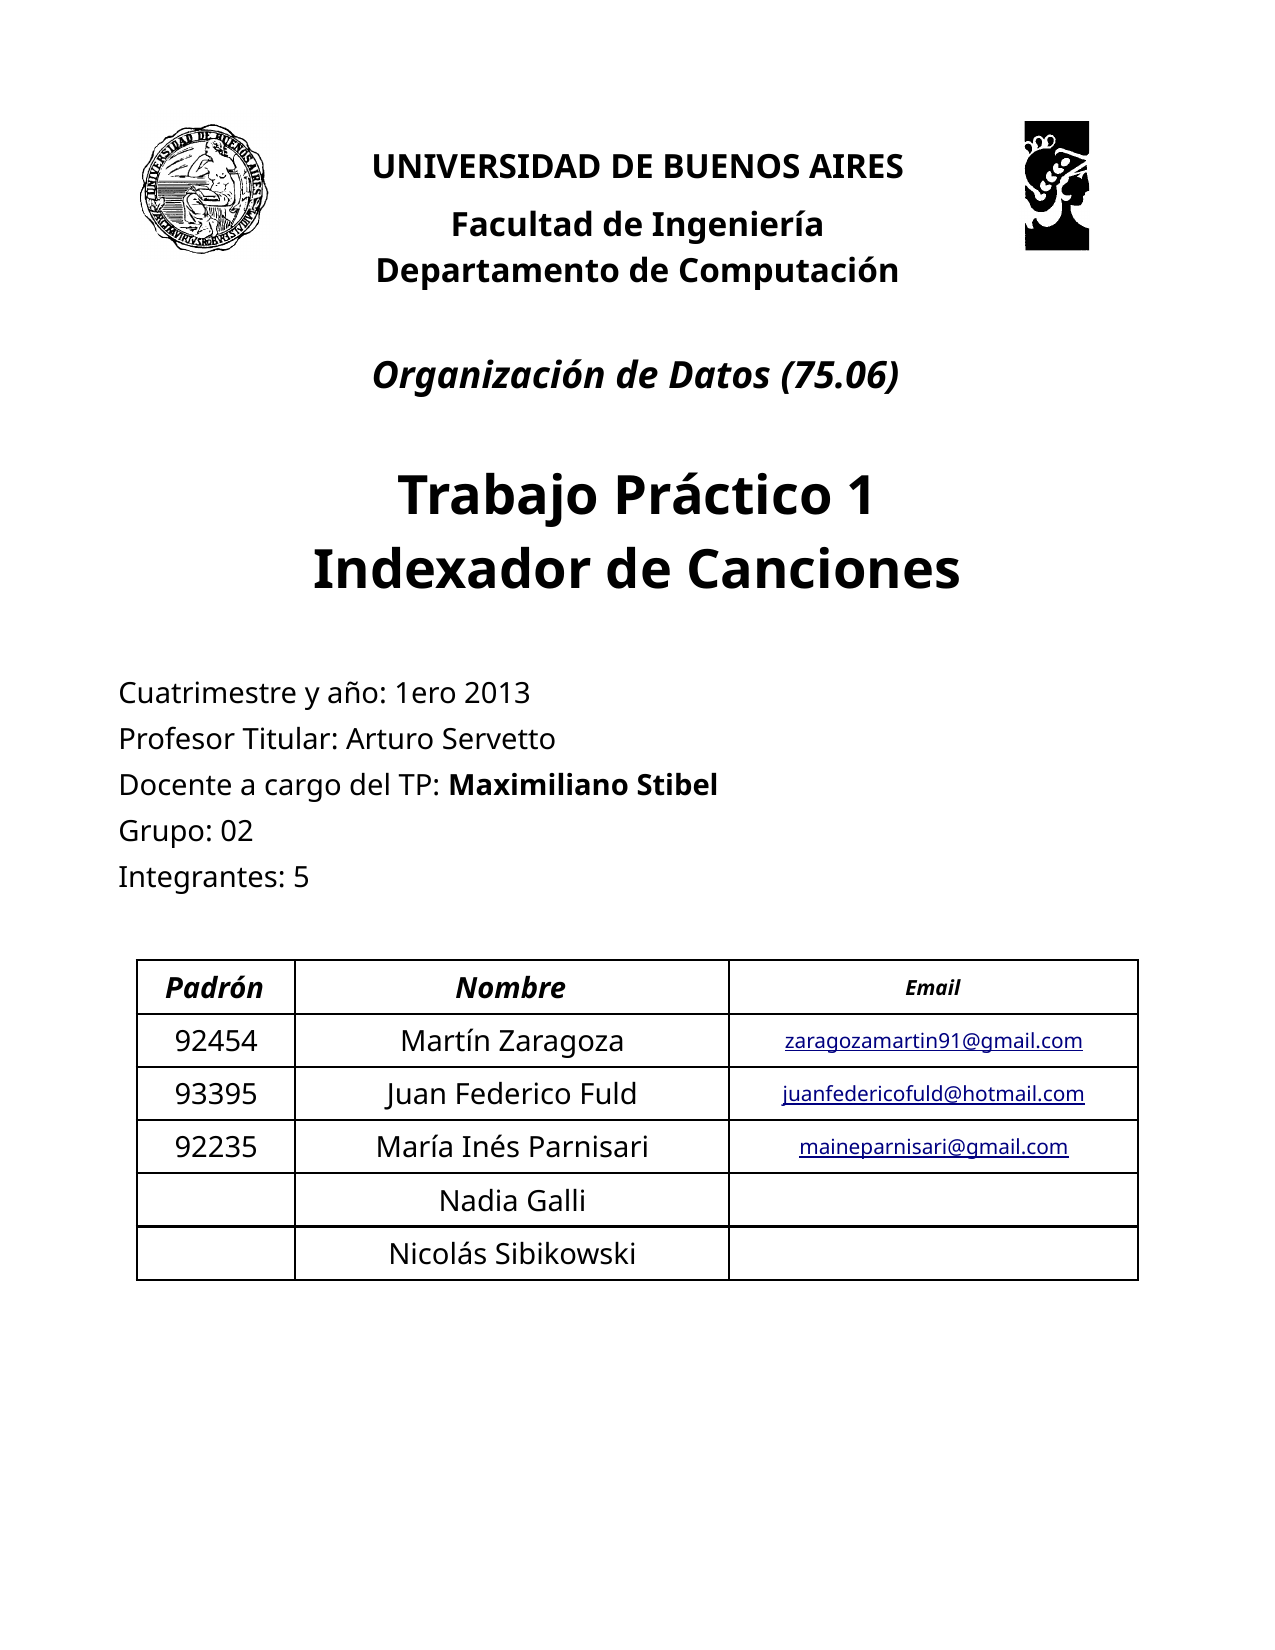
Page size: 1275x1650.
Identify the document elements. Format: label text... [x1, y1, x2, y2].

text Facultad de Ingeniería [280, 201, 1018, 246]
text Profesor Titular: Arturo Servetto [118, 719, 1157, 758]
table_cell [730, 1174, 1137, 1225]
text Indexador de Canciones [118, 530, 1157, 604]
table_cell María Inés Parnisari [296, 1121, 728, 1172]
table_cell 92235 [138, 1121, 294, 1172]
text Docente a cargo del TP: Maximiliano Stibel [118, 764, 1157, 804]
text [1091, 201, 1157, 246]
table_header Padrón [138, 961, 294, 1012]
text Organización de Datos (75.06) [118, 349, 1157, 400]
table_cell Nicolás Sibikowski [296, 1228, 728, 1278]
table_cell 92454 [138, 1015, 294, 1066]
table_cell 93395 [138, 1068, 294, 1119]
text Cuatrimestre y año: 1ero 2013 [118, 673, 1157, 712]
text Integrantes: 5 [118, 856, 1157, 896]
text Trabajo Práctico 1 [118, 456, 1157, 530]
table_cell [138, 1228, 294, 1278]
table_header Email [730, 961, 1137, 1012]
table_cell juanfedericofuld@hotmail.com [730, 1068, 1137, 1119]
table_cell Nadia Galli [296, 1174, 728, 1225]
table_cell Martín Zaragoza [296, 1015, 728, 1066]
table_cell zaragozamartin91@gmail.com [730, 1015, 1137, 1066]
text Grupo: 02 [118, 811, 1157, 850]
table_cell [730, 1228, 1137, 1278]
title UNIVERSIDAD DE BUENOS AIRES [118, 109, 1157, 263]
table_cell [138, 1174, 294, 1225]
text [118, 201, 137, 246]
table_header Nombre [296, 961, 728, 1012]
text Departamento de Computación [118, 246, 1157, 292]
table_cell Juan Federico Fuld [296, 1068, 728, 1119]
table_cell maineparnisari@gmail.com [730, 1121, 1137, 1172]
